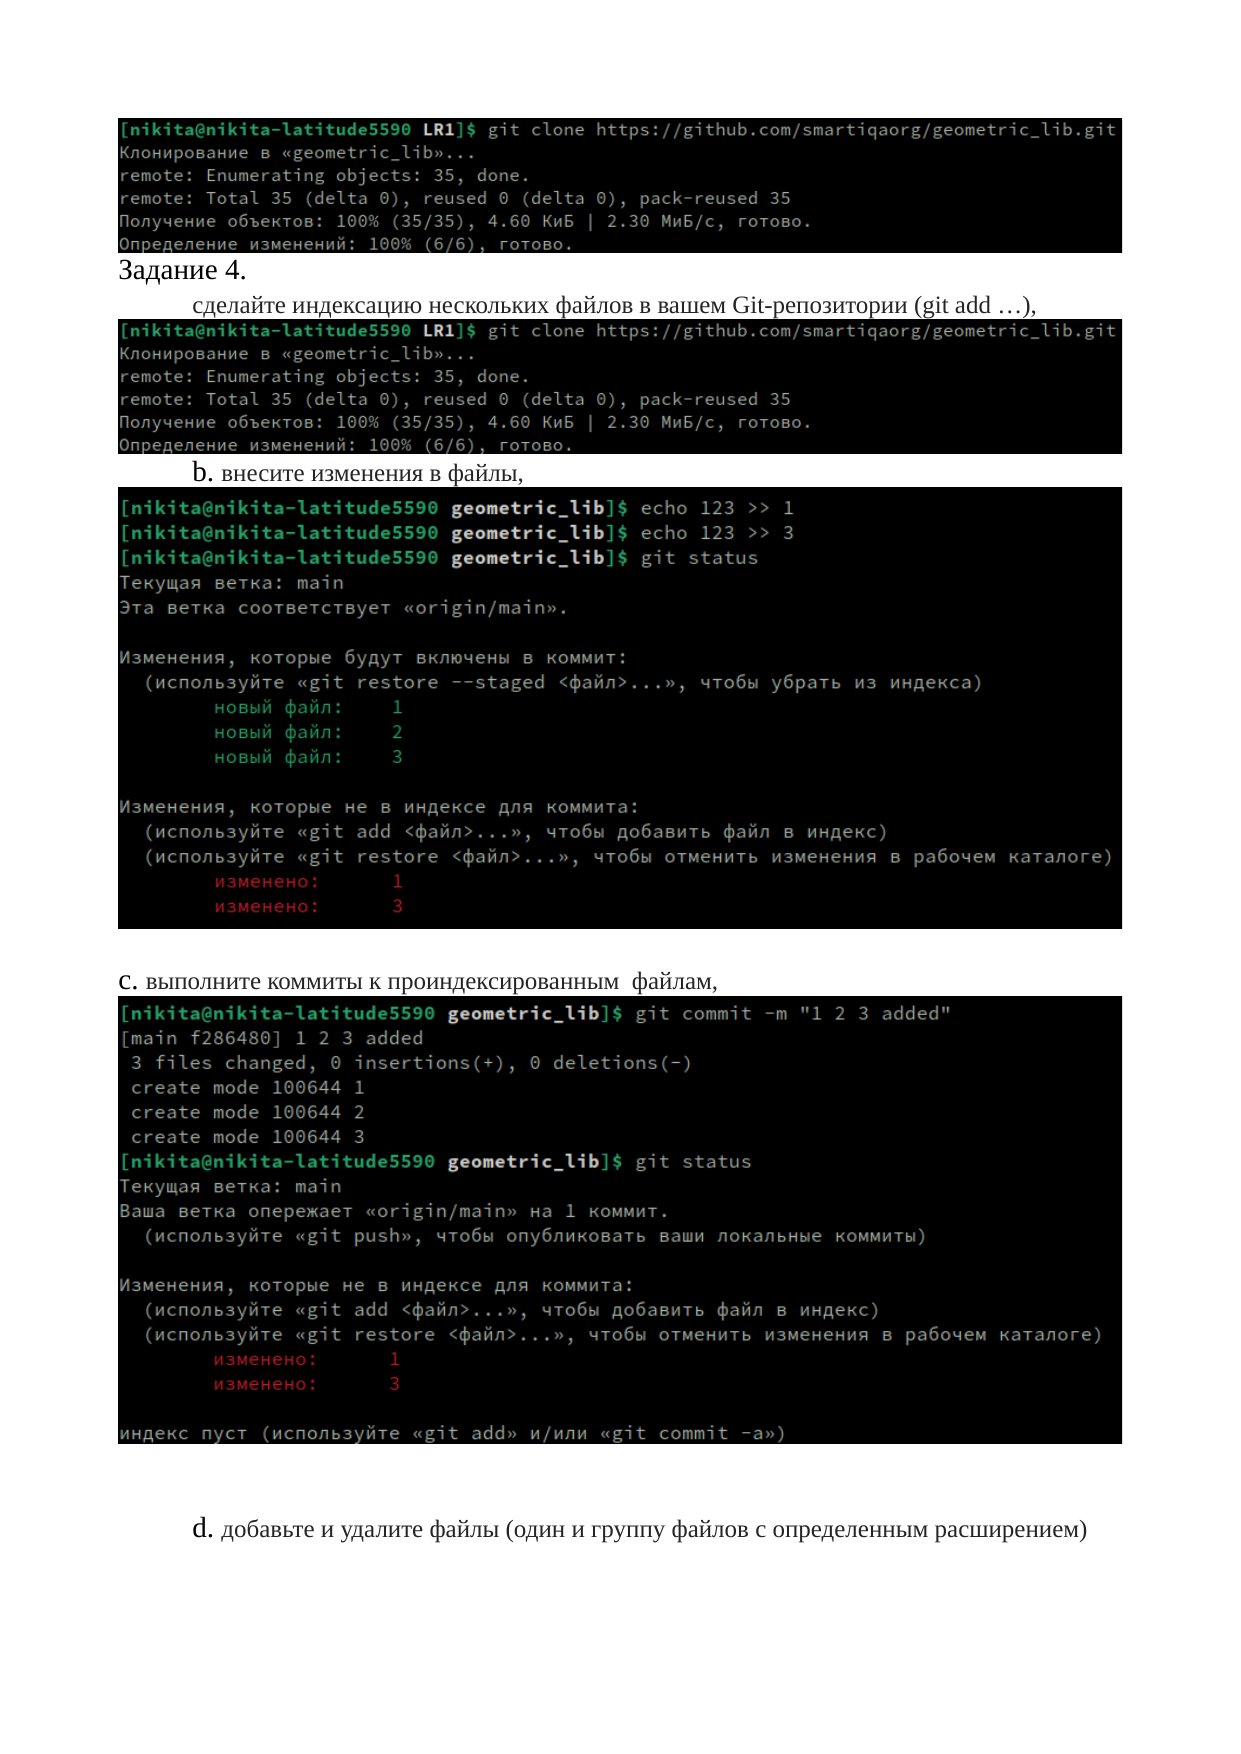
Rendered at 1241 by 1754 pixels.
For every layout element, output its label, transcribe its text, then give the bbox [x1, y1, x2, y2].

picture [118, 319, 1123, 454]
text b. внесите изменения в файлы, [118, 454, 1122, 487]
picture [118, 487, 1123, 929]
text сделайте индексацию нескольких файлов в вашем Git-репозитории (git add …), [118, 286, 1122, 319]
text c. выполните коммиты к проиндексированным файлам, [118, 962, 1122, 996]
picture [118, 996, 1123, 1444]
picture [118, 118, 1123, 253]
text Задание 4. [118, 253, 1122, 286]
text d. добавьте и удалите файлы (один и группу файлов с определенным расширением) [118, 1511, 1122, 1544]
